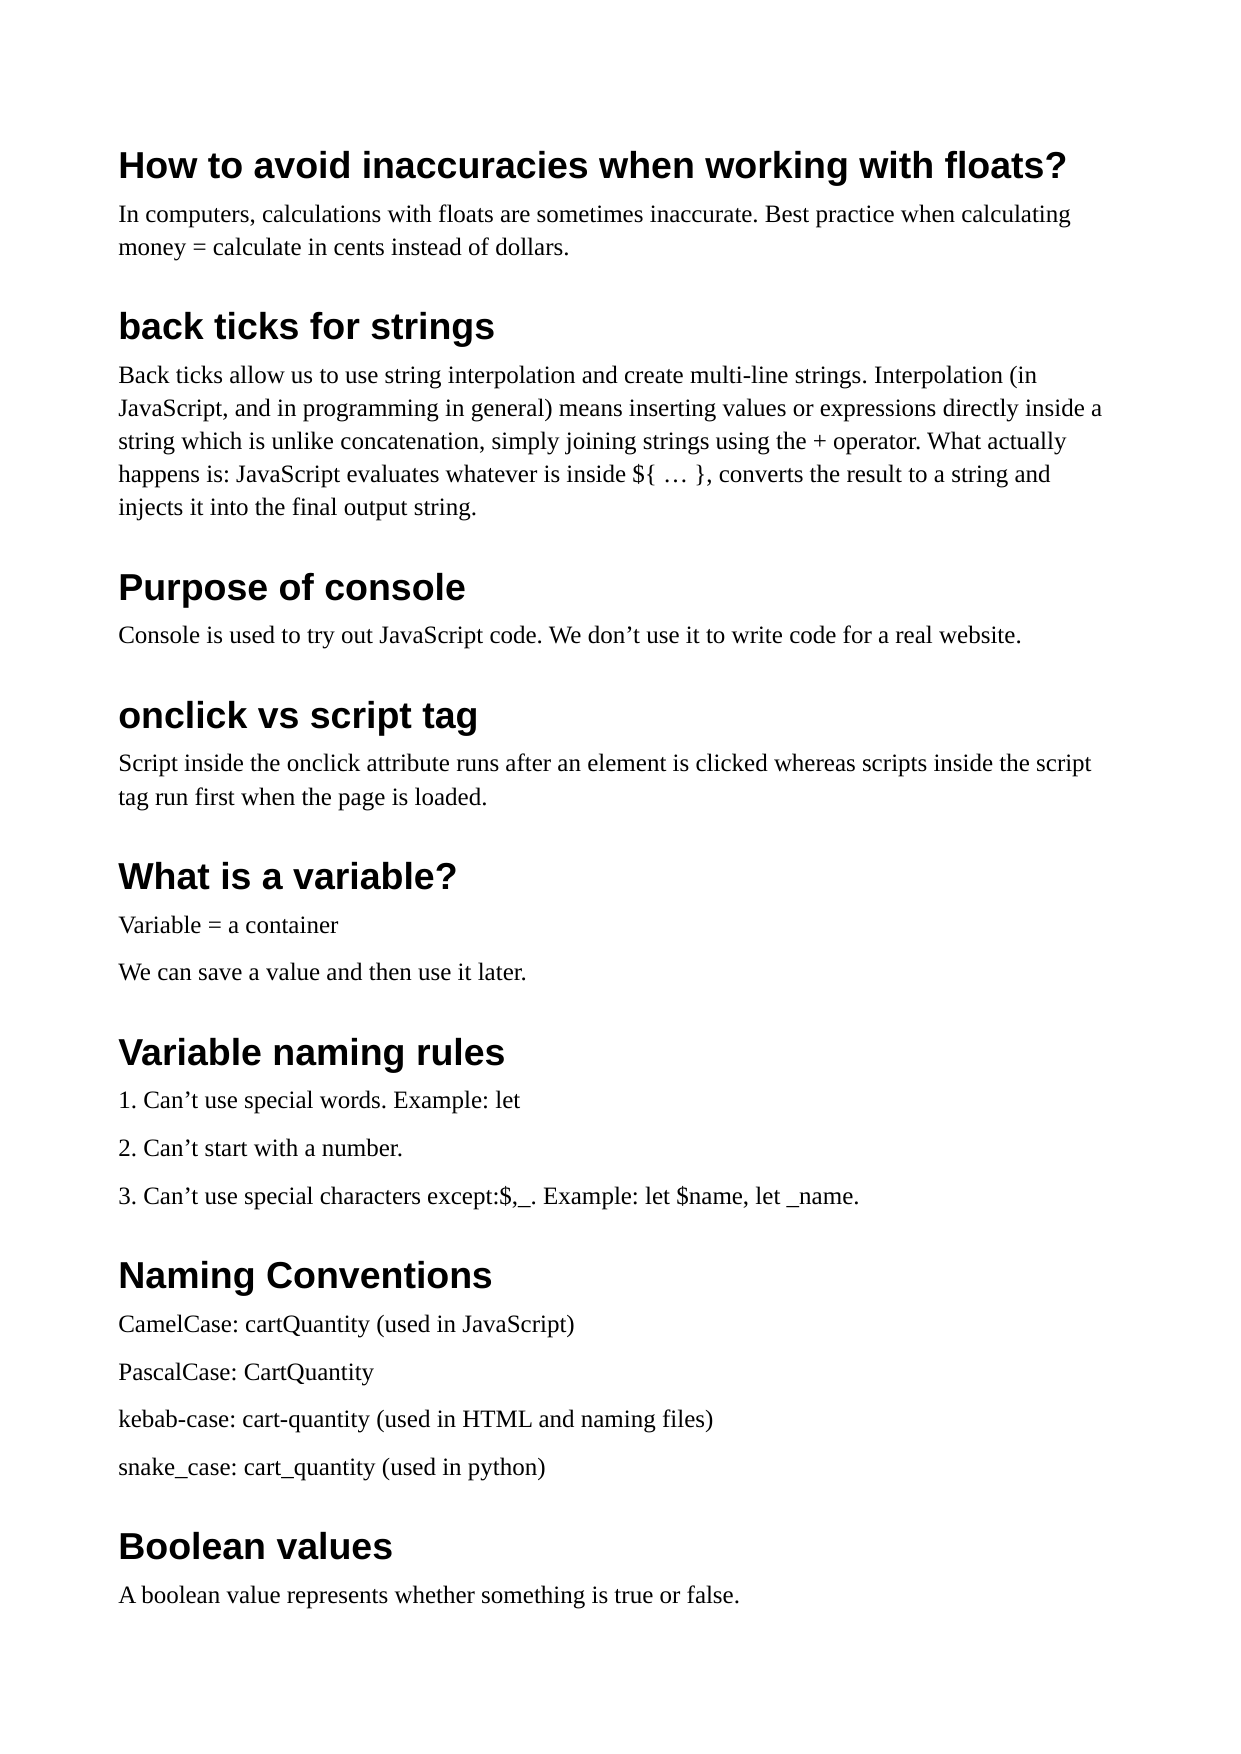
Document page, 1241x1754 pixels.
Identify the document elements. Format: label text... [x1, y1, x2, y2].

text A boolean value represents whether something is true or false. [118, 1580, 1122, 1609]
subtitle Variable naming rules [118, 1030, 1122, 1073]
text Variable = a container [118, 910, 1122, 938]
subtitle onclick vs script tag [118, 693, 1122, 736]
text We can save a value and then use it later. [118, 957, 1122, 986]
text 1. Can’t use special words. Example: let [118, 1086, 1122, 1114]
text 3. Can’t use special characters except:$,_. Example: let $name, let _name. [118, 1181, 1122, 1209]
text In computers, calculations with floats are sometimes inaccurate. Best practice when calculating money = calculate in cents instead of dollars. [118, 199, 1122, 261]
text 2. Can’t start with a number. [118, 1133, 1122, 1162]
text snake_case: cart_quantity (used in python) [118, 1452, 1122, 1481]
subtitle Boolean values [118, 1524, 1122, 1568]
subtitle Naming Conventions [118, 1253, 1122, 1297]
text Back ticks allow us to use string interpolation and create multi-line strings. Interpolation (in JavaScript, and in programming in general) means inserting values or expressions directly inside a string which is unlike concatenation, simply joining strings using the + operator. What actually happens is: JavaScript evaluates whatever is inside ${ … }, converts the result to a string and injects it into the final output string. [118, 360, 1122, 521]
text kebab-case: cart-quantity (used in HTML and naming files) [118, 1404, 1122, 1433]
subtitle Purpose of console [118, 565, 1122, 608]
text CamelCase: cartQuantity (used in JavaScript) [118, 1309, 1122, 1338]
subtitle How to avoid inaccuracies when working with floats? [118, 143, 1122, 186]
subtitle back ticks for strings [118, 304, 1122, 347]
text Script inside the onclick attribute runs after an element is clicked whereas scripts inside the script tag run first when the page is loaded. [118, 748, 1122, 810]
text Console is used to try out JavaScript code. We don’t use it to write code for a real website. [118, 620, 1122, 649]
text PascalCase: CartQuantity [118, 1357, 1122, 1385]
subtitle What is a variable? [118, 854, 1122, 897]
